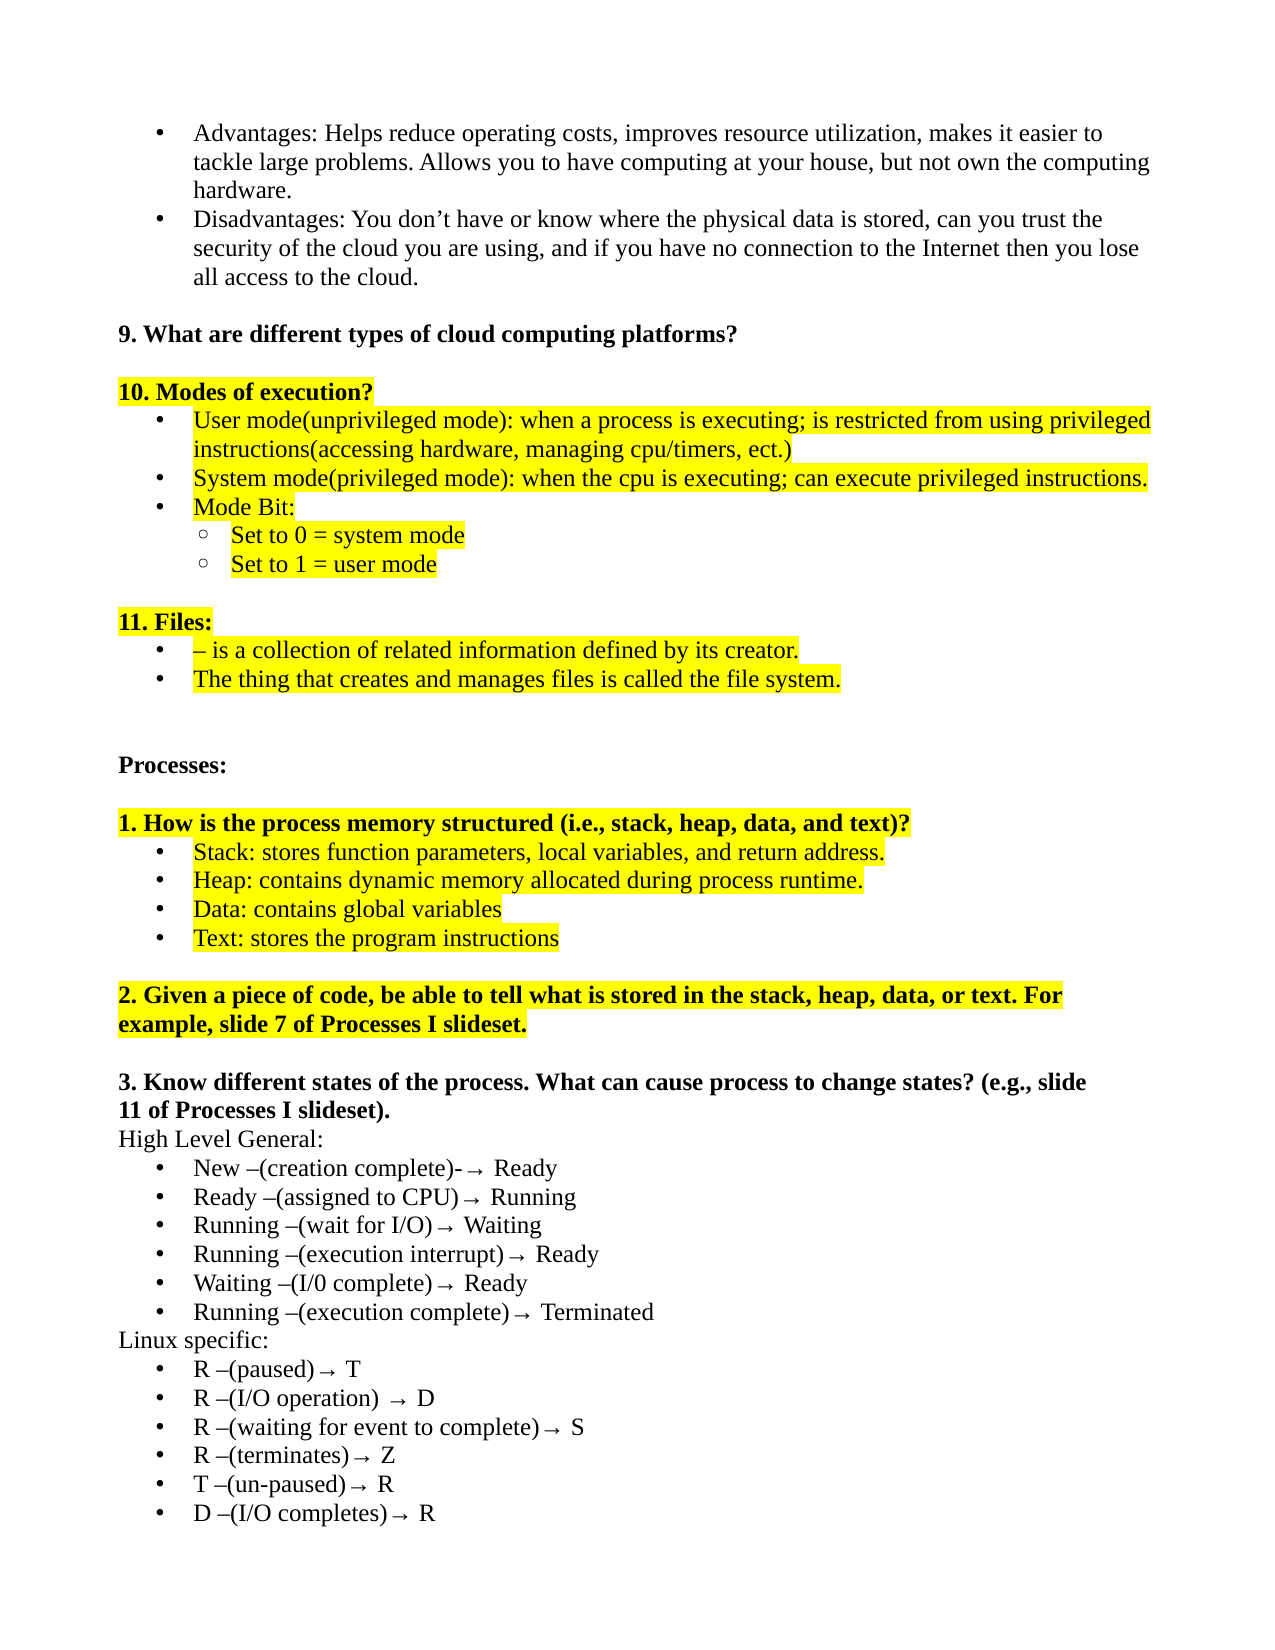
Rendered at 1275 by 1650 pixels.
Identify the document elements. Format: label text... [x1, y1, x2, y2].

list R –(I/O operation) → D [156, 1383, 1157, 1412]
list Disadvantages: You don’t have or know where the physical data is stored, can you trust the security of the cloud you are using, and if you have no connection to the Internet then you lose all access to the cloud. [156, 204, 1157, 291]
list System mode(privileged mode): when the cpu is executing; can execute privileged instructions. [156, 463, 1157, 492]
text 2. Given a piece of code, be able to tell what is stored in the stack, heap, data, or text. For [118, 981, 1157, 1009]
list Advantages: Helps reduce operating costs, improves resource utilization, makes it easier to tackle large problems. Allows you to have computing at your house, but not own the computing hardware. [156, 118, 1157, 204]
list R –(waiting for event to complete)→ S [156, 1412, 1157, 1441]
list Set to 1 = user mode [193, 549, 1157, 578]
list Text: stores the program instructions [156, 923, 1157, 952]
text 10. Modes of execution? [118, 377, 1157, 406]
list – is a collection of related information defined by its creator. [156, 636, 1157, 664]
text example, slide 7 of Processes I slideset. [118, 1009, 1157, 1038]
list Set to 0 = system mode [193, 521, 1157, 549]
text Linux specific: [118, 1326, 1157, 1354]
list R –(paused)→ T [156, 1354, 1157, 1383]
list Data: contains global variables [156, 894, 1157, 923]
list Stack: stores function parameters, local variables, and return address. [156, 837, 1157, 866]
list The thing that creates and manages files is called the file system. [156, 664, 1157, 693]
list New –(creation complete)-→ Ready [156, 1153, 1157, 1182]
text High Level General: [118, 1124, 1157, 1153]
list T –(un-paused)→ R [156, 1469, 1157, 1498]
list Running –(wait for I/O)→ Waiting [156, 1211, 1157, 1239]
text Processes: [118, 751, 1157, 779]
list Heap: contains dynamic memory allocated during process runtime. [156, 866, 1157, 894]
text 9. What are different types of cloud computing platforms? [118, 319, 1157, 348]
text 11 of Processes I slideset). [118, 1096, 1157, 1124]
text 11. Files: [118, 607, 1157, 636]
text 1. How is the process memory structured (i.e., stack, heap, data, and text)? [118, 808, 1157, 837]
list Waiting –(I/0 complete)→ Ready [156, 1268, 1157, 1297]
list Running –(execution complete)→ Terminated [156, 1297, 1157, 1326]
list D –(I/O completes)→ R [156, 1498, 1157, 1527]
list Mode Bit: [156, 492, 1157, 521]
list Ready –(assigned to CPU)→ Running [156, 1182, 1157, 1211]
list Running –(execution interrupt)→ Ready [156, 1239, 1157, 1268]
list User mode(unprivileged mode): when a process is executing; is restricted from using privileged instructions(accessing hardware, managing cpu/timers, ect.) [156, 406, 1157, 463]
list R –(terminates)→ Z [156, 1441, 1157, 1469]
text 3. Know different states of the process. What can cause process to change states? (e.g., slide [118, 1067, 1157, 1096]
